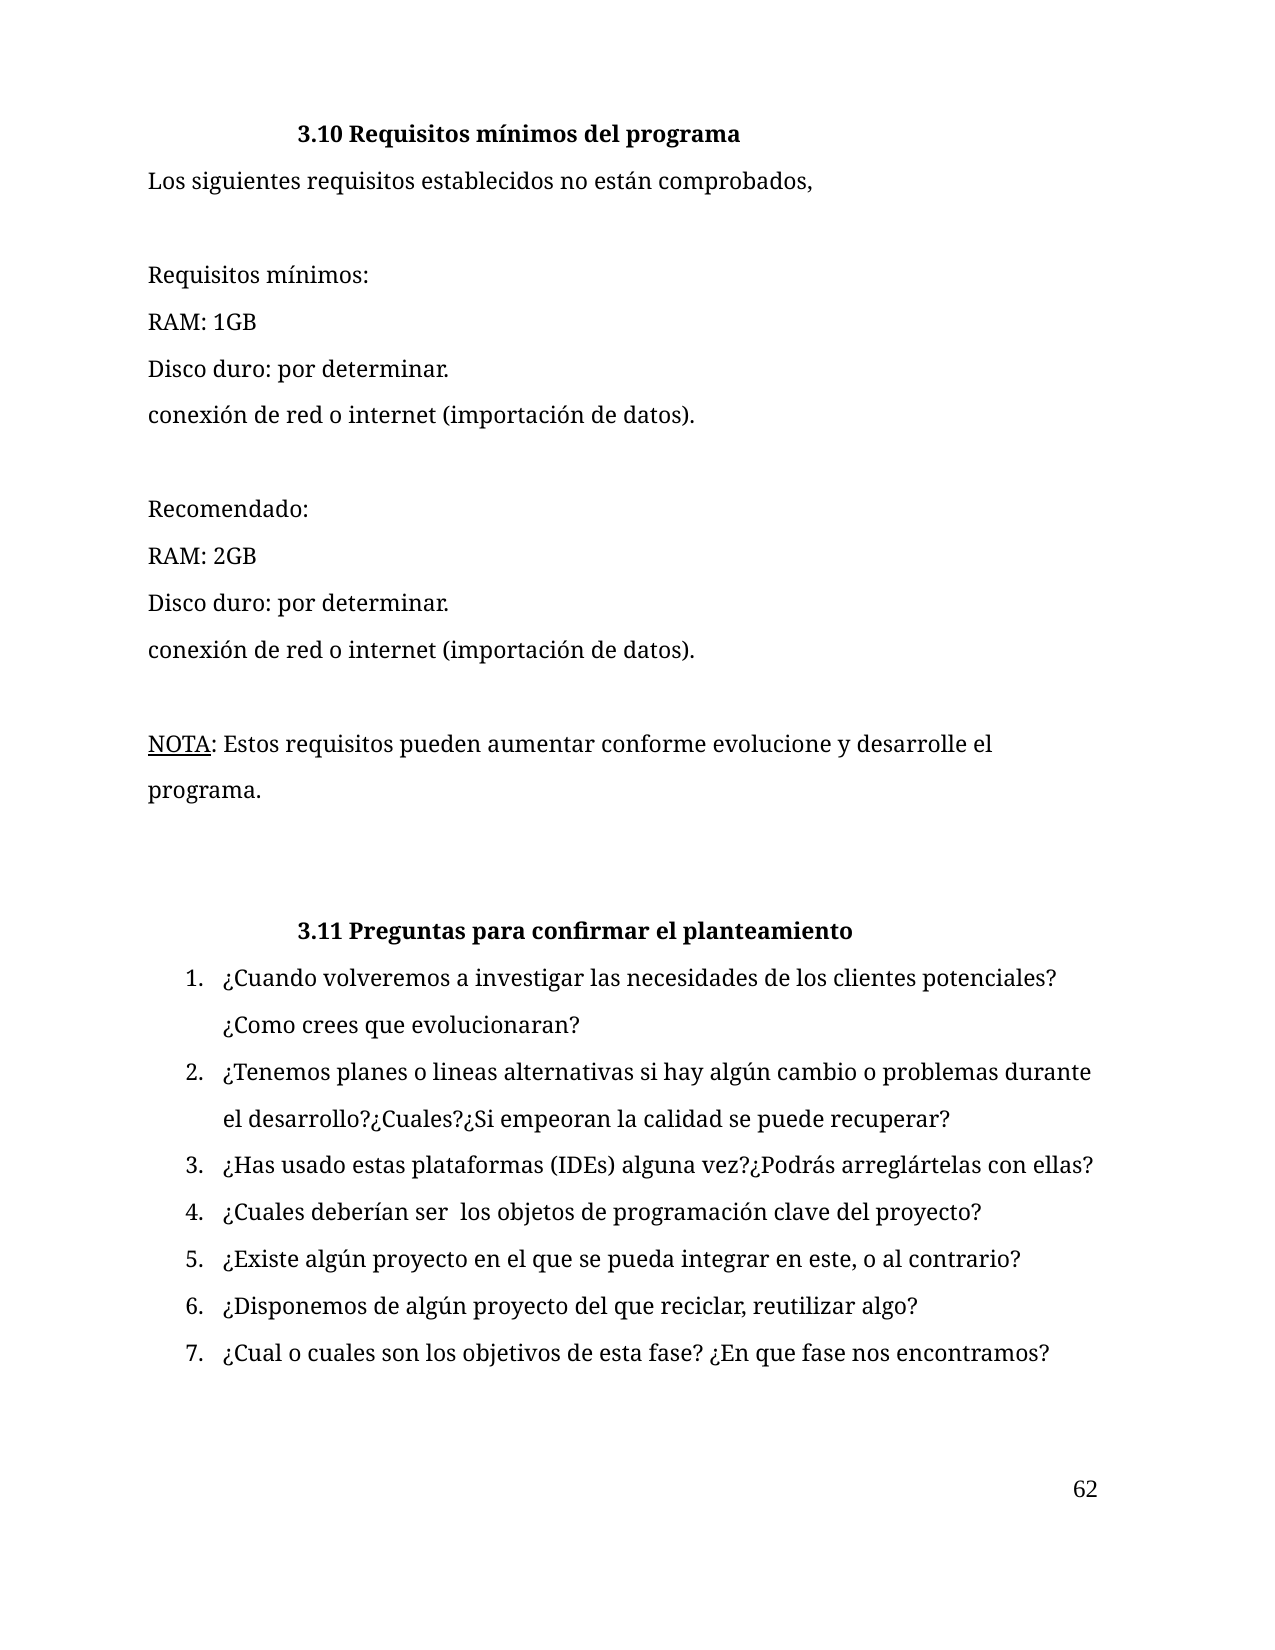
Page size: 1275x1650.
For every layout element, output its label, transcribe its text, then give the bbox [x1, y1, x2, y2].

list ¿Existe algún proyecto en el que se pueda integrar en este, o al contrario? [185, 1243, 1098, 1274]
text RAM: 1GB [148, 306, 1098, 337]
text 3.10 Requisitos mínimos del programa [148, 118, 1098, 149]
list ¿Tenemos planes o lineas alternativas si hay algún cambio o problemas durante el desarrollo?¿Cuales?¿Si empeoran la calidad se puede recuperar? [185, 1056, 1098, 1134]
text RAM: 2GB [148, 540, 1098, 571]
text Disco duro: por determinar. [148, 352, 1098, 384]
list ¿Has usado estas plataformas (IDEs) alguna vez?¿Podrás arreglártelas con ellas? [185, 1149, 1098, 1181]
text NOTA: Estos requisitos pueden aumentar conforme evolucione y desarrolle el programa. [148, 727, 1098, 806]
text conexión de red o internet (importación de datos). [148, 399, 1098, 431]
text Recomendado: [148, 493, 1098, 524]
text conexión de red o internet (importación de datos). [148, 634, 1098, 665]
list ¿Cuales deberían ser los objetos de programación clave del proyecto? [185, 1196, 1098, 1227]
list ¿Disponemos de algún proyecto del que reciclar, reutilizar algo? [185, 1290, 1098, 1321]
list ¿Cuando volveremos a investigar las necesidades de los clientes potenciales?¿Como crees que evolucionaran? [185, 962, 1098, 1040]
text Requisitos mínimos: [148, 259, 1098, 290]
list ¿Cual o cuales son los objetivos de esta fase? ¿En que fase nos encontramos? [185, 1337, 1098, 1368]
text Disco duro: por determinar. [148, 587, 1098, 618]
text Los siguientes requisitos establecidos no están comprobados, [148, 165, 1098, 196]
text 3.11 Preguntas para confirmar el planteamiento [148, 915, 1098, 946]
